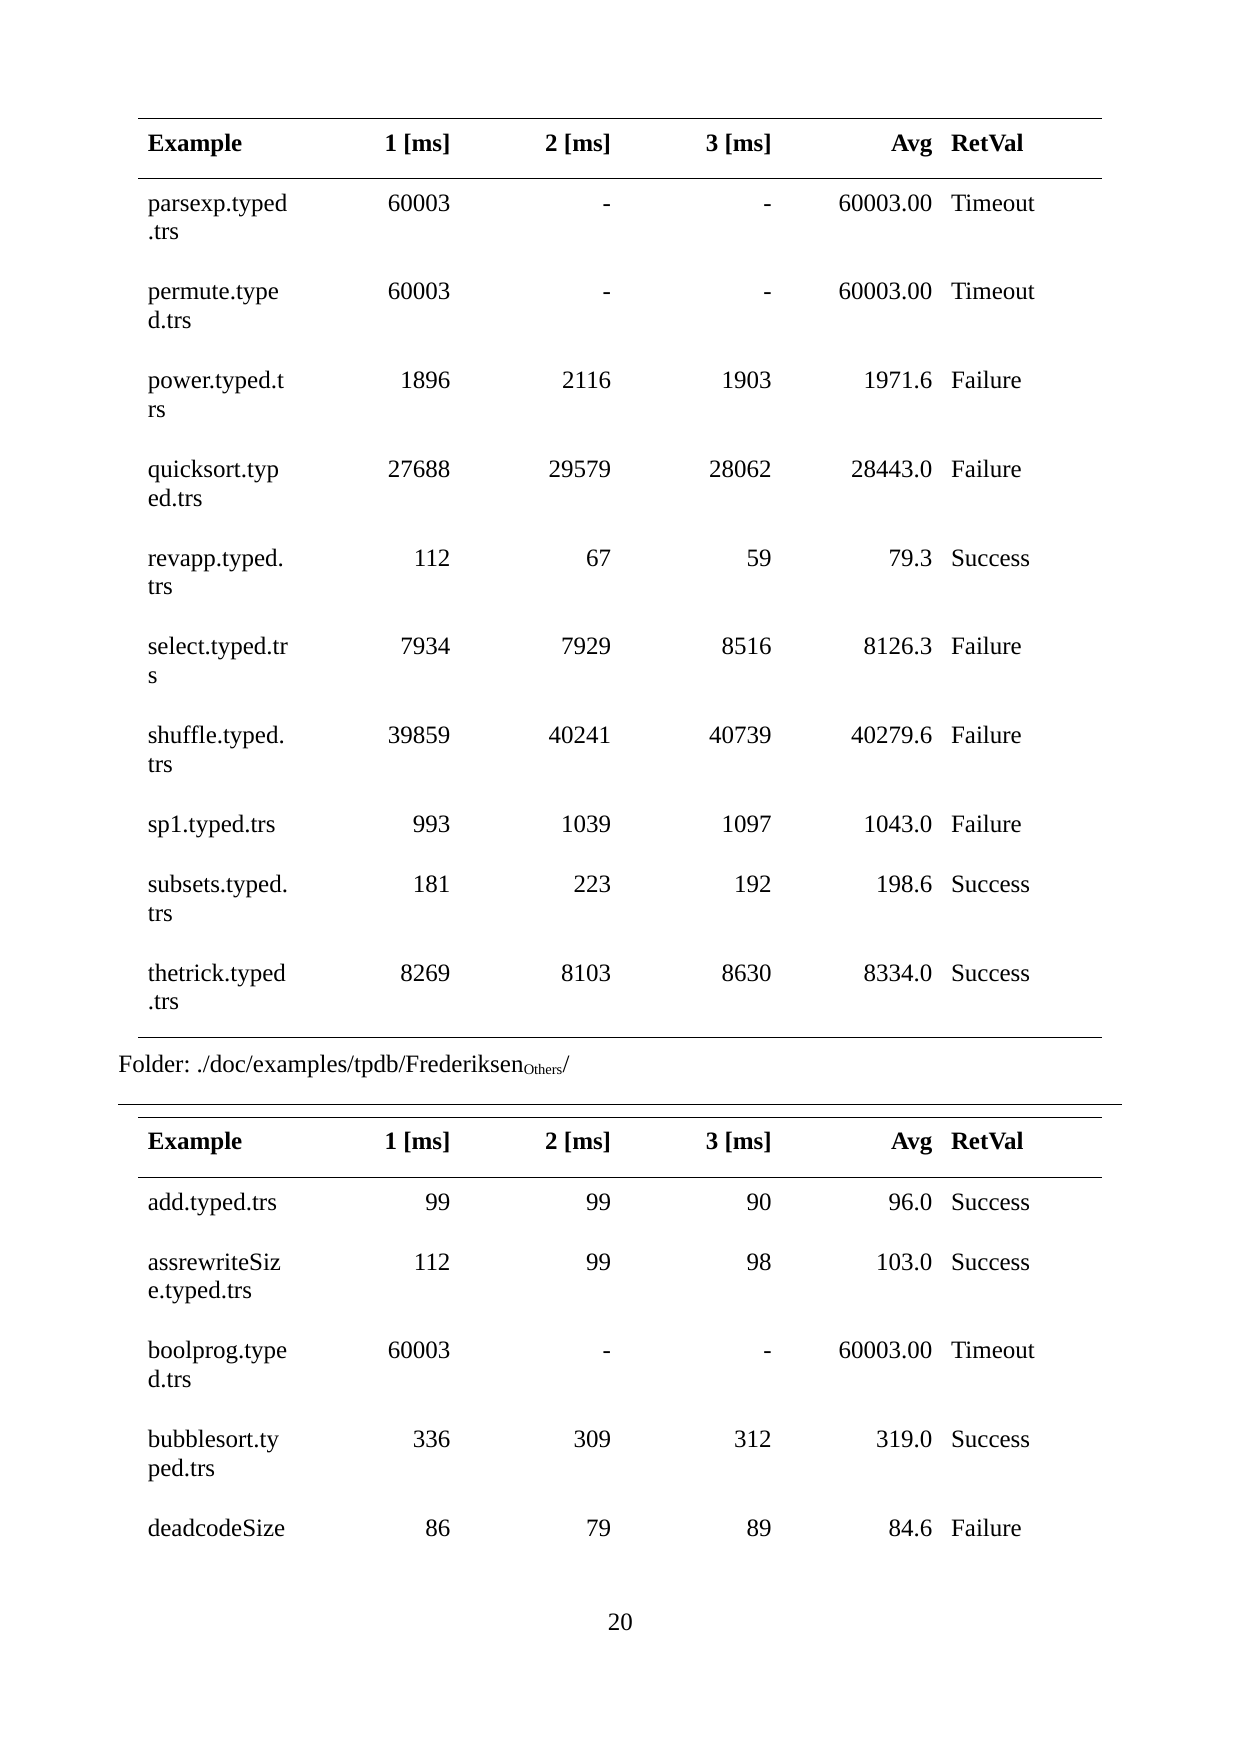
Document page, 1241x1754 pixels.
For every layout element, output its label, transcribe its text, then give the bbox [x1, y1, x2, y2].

table_cell add.typed.trs [138, 1178, 299, 1237]
table_cell 1971.6 [781, 356, 941, 444]
text Folder: ./doc/examples/tpdb/FrederiksenOthers/ [118, 1049, 1122, 1078]
table_cell 27688 [299, 445, 459, 533]
table_cell 8269 [299, 948, 459, 1037]
table_cell 40241 [460, 711, 620, 799]
table_cell 39859 [299, 711, 459, 799]
table_cell 28062 [620, 445, 781, 533]
table_cell 28443.0 [781, 445, 941, 533]
table_cell 40739 [620, 711, 781, 799]
table_cell Failure [941, 1504, 1102, 1563]
table_cell Success [941, 1415, 1102, 1503]
table_cell 8103 [460, 948, 620, 1037]
table_cell 84.6 [781, 1504, 941, 1563]
table_cell sp1.typed.trs [138, 800, 299, 859]
table_cell 60003 [299, 179, 459, 267]
table_cell select.typed.trs [138, 622, 299, 711]
table_cell Failure [941, 356, 1102, 444]
table_cell 90 [620, 1178, 781, 1237]
table_header 3 [ms] [620, 119, 781, 178]
table_header 2 [ms] [460, 119, 620, 178]
table_header RetVal [941, 119, 1102, 178]
table_cell 86 [299, 1504, 459, 1563]
table_cell 309 [460, 1415, 620, 1503]
table_cell 2116 [460, 356, 620, 444]
table_cell bubblesort.typed.trs [138, 1415, 299, 1503]
table_cell 1039 [460, 800, 620, 859]
table_cell - [460, 267, 620, 356]
table_cell 8516 [620, 622, 781, 711]
table_cell boolprog.typed.trs [138, 1326, 299, 1415]
table_cell Success [941, 1178, 1102, 1237]
table_cell 79 [460, 1504, 620, 1563]
table_cell 99 [460, 1237, 620, 1326]
table_cell quicksort.typed.trs [138, 445, 299, 533]
table_cell 29579 [460, 445, 620, 533]
table_cell 60003.00 [781, 179, 941, 267]
table_header Example [138, 1118, 299, 1177]
table_cell 99 [299, 1178, 459, 1237]
table_cell Failure [941, 445, 1102, 533]
table_cell parsexp.typed.trs [138, 179, 299, 267]
table_cell 98 [620, 1237, 781, 1326]
table_cell permute.typed.trs [138, 267, 299, 356]
table_cell Timeout [941, 179, 1102, 267]
table_cell 223 [460, 860, 620, 948]
table_cell 8126.3 [781, 622, 941, 711]
table_cell 198.6 [781, 860, 941, 948]
table_cell 1896 [299, 356, 459, 444]
table_cell thetrick.typed.trs [138, 948, 299, 1037]
table_cell 89 [620, 1504, 781, 1563]
table_cell 99 [460, 1178, 620, 1237]
table_cell 96.0 [781, 1178, 941, 1237]
table_cell 7934 [299, 622, 459, 711]
table_cell subsets.typed.trs [138, 860, 299, 948]
table_header 1 [ms] [299, 1118, 459, 1177]
table_cell - [460, 179, 620, 267]
table_cell Timeout [941, 267, 1102, 356]
table_header Avg [781, 119, 941, 178]
table_cell 112 [299, 533, 459, 622]
table_cell 1043.0 [781, 800, 941, 859]
table_header Avg [781, 1118, 941, 1177]
table_cell 1903 [620, 356, 781, 444]
table_cell 336 [299, 1415, 459, 1503]
table_cell assrewriteSize.typed.trs [138, 1237, 299, 1326]
table_header Example [138, 119, 299, 178]
table_cell 312 [620, 1415, 781, 1503]
table_cell 60003 [299, 267, 459, 356]
table_cell 67 [460, 533, 620, 622]
table_header 1 [ms] [299, 119, 459, 178]
table_cell 181 [299, 860, 459, 948]
table_cell 60003.00 [781, 1326, 941, 1415]
table_cell 79.3 [781, 533, 941, 622]
table_cell 60003 [299, 1326, 459, 1415]
table_cell 59 [620, 533, 781, 622]
table_cell - [460, 1326, 620, 1415]
table_cell 112 [299, 1237, 459, 1326]
table_cell - [620, 267, 781, 356]
table_cell 1097 [620, 800, 781, 859]
table_cell Success [941, 533, 1102, 622]
table_cell 60003.00 [781, 267, 941, 356]
table_cell revapp.typed.trs [138, 533, 299, 622]
table_cell Success [941, 948, 1102, 1037]
table_header 3 [ms] [620, 1118, 781, 1177]
table_cell Failure [941, 622, 1102, 711]
table_cell 319.0 [781, 1415, 941, 1503]
table_cell 993 [299, 800, 459, 859]
table_cell power.typed.trs [138, 356, 299, 444]
table_cell 192 [620, 860, 781, 948]
table_header 2 [ms] [460, 1118, 620, 1177]
table_cell Success [941, 860, 1102, 948]
table_cell shuffle.typed.trs [138, 711, 299, 799]
table_cell 8334.0 [781, 948, 941, 1037]
table_cell 7929 [460, 622, 620, 711]
table_cell Failure [941, 800, 1102, 859]
table_cell Failure [941, 711, 1102, 799]
table_cell - [620, 1326, 781, 1415]
table_cell 40279.6 [781, 711, 941, 799]
table_cell 8630 [620, 948, 781, 1037]
table_cell Timeout [941, 1326, 1102, 1415]
table_cell Success [941, 1237, 1102, 1326]
table_cell 103.0 [781, 1237, 941, 1326]
table_cell - [620, 179, 781, 267]
table_cell deadcodeSize [138, 1504, 299, 1563]
table_header RetVal [941, 1118, 1102, 1177]
